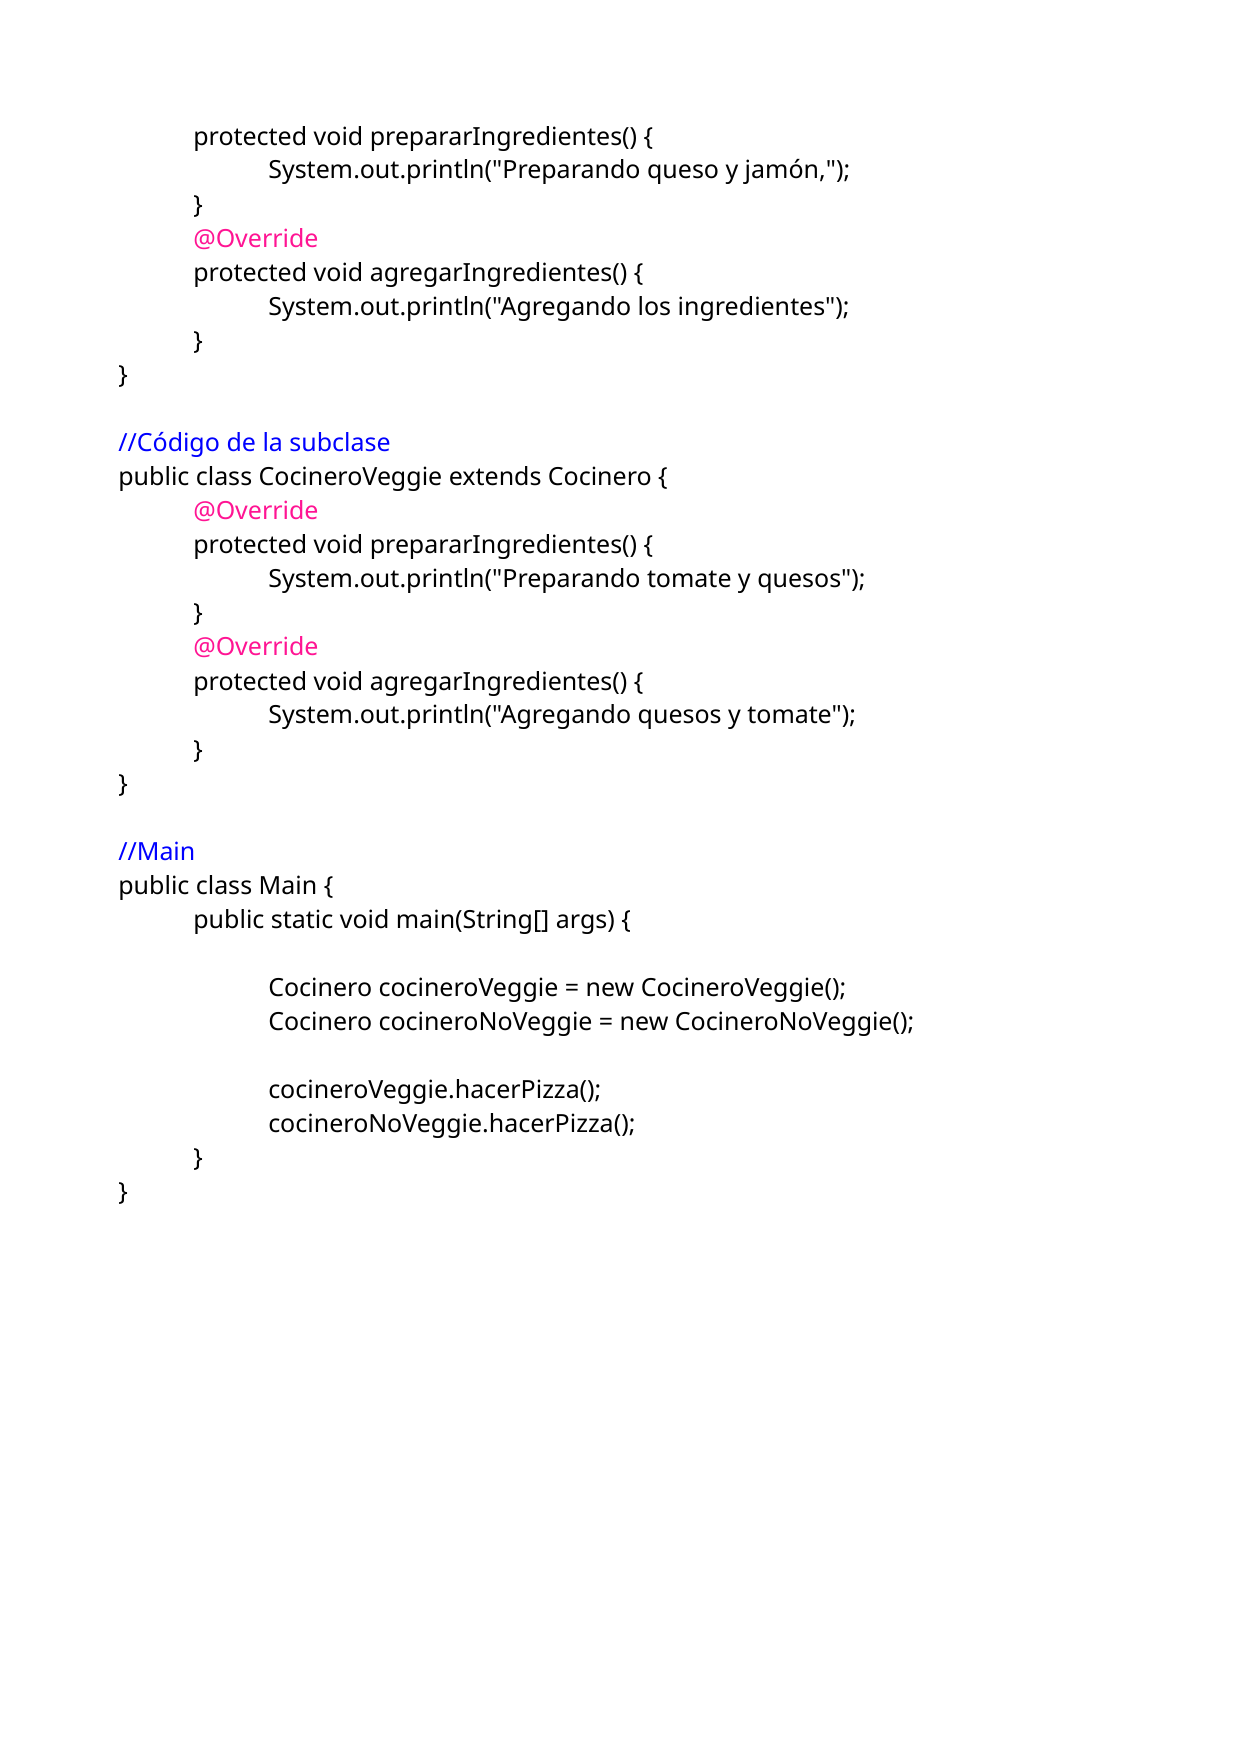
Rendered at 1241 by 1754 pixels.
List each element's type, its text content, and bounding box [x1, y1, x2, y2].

text } [118, 731, 1122, 765]
text } [118, 1140, 1122, 1174]
text } [118, 1174, 1122, 1208]
text System.out.println("Agregando quesos y tomate"); [118, 697, 1122, 731]
text } [118, 595, 1122, 629]
text Cocinero cocineroNoVeggie = new CocineroNoVeggie(); [118, 1004, 1122, 1038]
text public class Main { [118, 867, 1122, 902]
text protected void agregarIngredientes() { [118, 254, 1122, 288]
text @Override [118, 493, 1122, 527]
text } [118, 186, 1122, 220]
text System.out.println("Preparando queso y jamón,"); [118, 152, 1122, 186]
text cocineroVeggie.hacerPizza(); [118, 1072, 1122, 1106]
text //Main [118, 833, 1122, 867]
text } [118, 357, 1122, 391]
text public static void main(String[] args) { [118, 902, 1122, 936]
text @Override [118, 629, 1122, 663]
text protected void agregarIngredientes() { [118, 663, 1122, 697]
text cocineroNoVeggie.hacerPizza(); [118, 1106, 1122, 1140]
text } [118, 765, 1122, 799]
text protected void prepararIngredientes() { [118, 527, 1122, 561]
text //Código de la subclase [118, 425, 1122, 459]
text @Override [118, 220, 1122, 254]
text protected void prepararIngredientes() { [118, 118, 1122, 152]
text Cocinero cocineroVeggie = new CocineroVeggie(); [118, 970, 1122, 1004]
text public class CocineroVeggie extends Cocinero { [118, 459, 1122, 493]
text } [118, 322, 1122, 357]
text System.out.println("Preparando tomate y quesos"); [118, 561, 1122, 595]
text System.out.println("Agregando los ingredientes"); [118, 288, 1122, 322]
